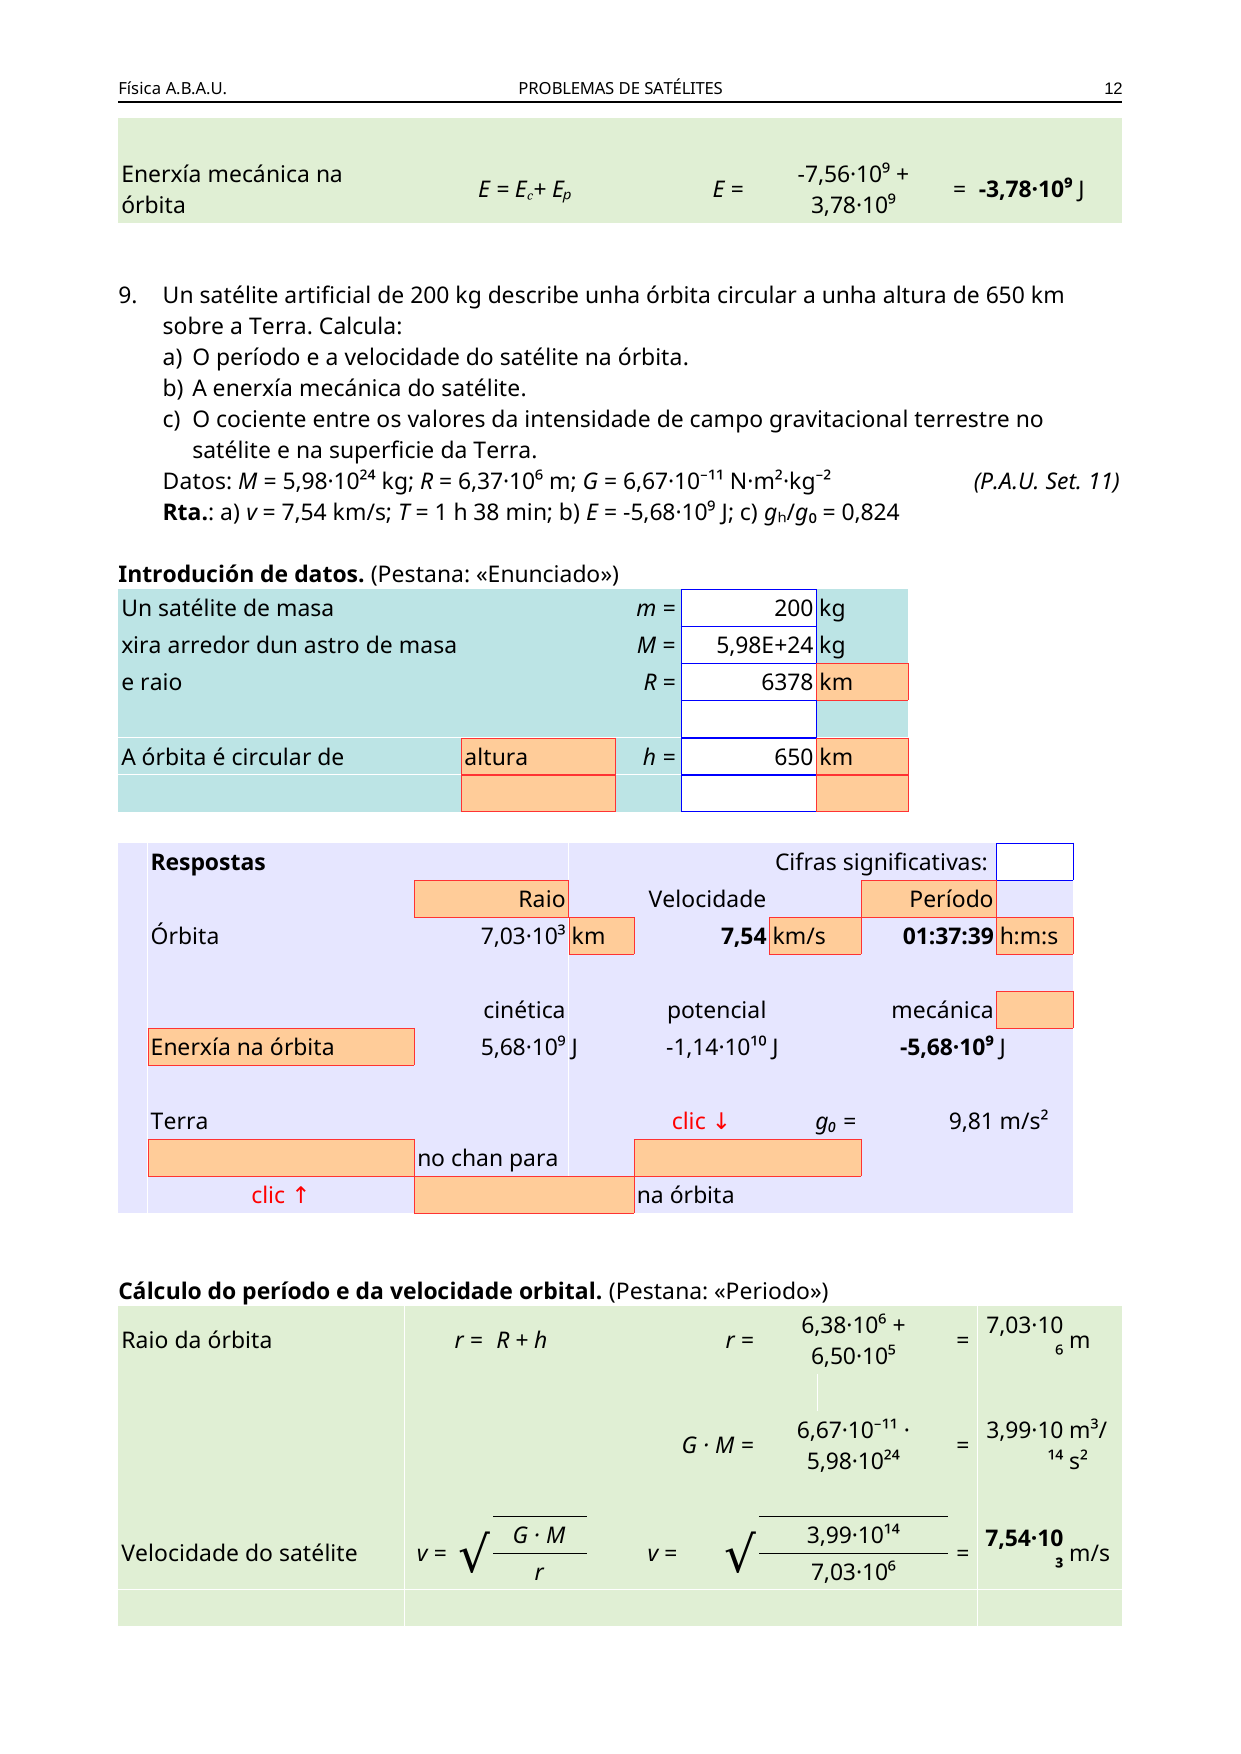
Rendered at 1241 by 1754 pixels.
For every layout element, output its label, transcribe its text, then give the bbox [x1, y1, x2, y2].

table_cell [118, 118, 416, 155]
table_header r = [451, 1306, 493, 1374]
table_cell Período [862, 881, 996, 917]
table_cell [587, 1516, 635, 1553]
table_cell km/s [770, 918, 861, 954]
table_cell [682, 776, 816, 811]
table_cell clic ↓ [634, 1102, 769, 1139]
table_cell [682, 701, 816, 737]
table_cell [569, 955, 634, 991]
table_cell √ [682, 1516, 759, 1589]
table_header [997, 844, 1073, 880]
table_cell [461, 626, 615, 663]
table_header Respostas [148, 843, 414, 880]
table_cell [587, 1374, 635, 1411]
table_header 200 [682, 590, 816, 626]
table_cell [148, 880, 414, 917]
table_cell [587, 1479, 635, 1516]
table_header kg [817, 589, 908, 626]
table_cell [948, 1374, 977, 1411]
table_cell g₀ = [769, 1102, 861, 1139]
table_cell 6378 [682, 664, 816, 700]
table_cell h:m:s [997, 918, 1073, 954]
table_header r = [682, 1306, 759, 1374]
table_header [587, 1306, 635, 1374]
table_cell [451, 1411, 587, 1479]
table_cell r [493, 1554, 587, 1589]
subtitle Un satélite artificial de 200 kg describe unha órbita circular a unha altura de 650 km sobre a Terra. Calcula: [118, 279, 1122, 341]
table_header R + h [493, 1306, 587, 1374]
table_cell [451, 1590, 493, 1626]
table_header m = [615, 589, 681, 626]
table_cell √ [451, 1516, 493, 1589]
table_cell [769, 955, 861, 991]
table_cell [759, 1590, 948, 1626]
table_cell [978, 1374, 1066, 1411]
table_cell E = E+ Eₚ [475, 155, 623, 223]
table_cell Velocidade do satélite [118, 1516, 404, 1589]
table_cell [148, 1066, 414, 1102]
table_cell na órbita [635, 1177, 769, 1213]
table_cell [416, 155, 475, 223]
table_cell [587, 1553, 635, 1589]
table_cell v = [405, 1516, 451, 1589]
table_cell E = [709, 155, 759, 223]
table_header [635, 1306, 682, 1374]
table_cell [861, 954, 996, 991]
table_cell [759, 1374, 817, 1411]
table_cell [615, 700, 681, 737]
subtitle A enerxía mecánica do satélite. [162, 372, 1122, 403]
table_cell [623, 155, 682, 223]
table_cell [635, 1140, 861, 1176]
table_cell [415, 1177, 634, 1213]
table_cell [769, 1065, 861, 1102]
table_cell [861, 1065, 996, 1102]
table_cell [414, 1065, 568, 1102]
table_cell Terra [148, 1102, 414, 1139]
table_cell [587, 1590, 635, 1626]
table_cell [635, 1479, 682, 1516]
table_cell A órbita é circular de [118, 738, 461, 774]
table_cell [451, 1374, 493, 1411]
table_cell 9,81 [861, 1102, 996, 1139]
table_cell [682, 155, 709, 223]
text Introdución de datos. (Pestana: «Enunciado») [118, 558, 1122, 589]
table_cell 5,68·10⁹ [415, 1028, 568, 1065]
table_cell km [817, 664, 908, 700]
table_cell no chan para [415, 1139, 568, 1176]
table_cell M = [615, 626, 681, 663]
table_cell [405, 1411, 451, 1479]
table_header m [1066, 1306, 1122, 1374]
table_cell [118, 1139, 147, 1176]
table_cell m/s [1066, 1516, 1122, 1589]
table_cell Velocidade [634, 880, 769, 917]
table_cell m/s² [996, 1102, 1073, 1139]
table_cell R = [615, 663, 681, 700]
table_cell [682, 1590, 759, 1626]
table_cell [861, 1176, 996, 1213]
table_cell [996, 1065, 1073, 1102]
table_cell 3,99·10¹⁴ [759, 1517, 948, 1553]
table_cell [118, 775, 461, 812]
table_cell [493, 1590, 587, 1626]
table_header [461, 589, 615, 626]
table_cell 7,03·10³ [414, 918, 568, 954]
table_cell Enerxía mecánica na órbita [118, 155, 416, 223]
text Rta.: a) v = 7,54 km/s; T = 1 h 38 min; b) E = -5,68·10⁹ J; c) gₕ/g₀ = 0,824 [162, 496, 1122, 527]
table_cell [997, 992, 1073, 1028]
table_cell J [569, 1028, 634, 1065]
table_cell kg [817, 626, 908, 663]
table_cell 7,54 [635, 917, 769, 954]
table_cell Enerxía na órbita [149, 1029, 414, 1065]
table_header [118, 843, 147, 880]
table_cell [451, 1479, 493, 1516]
table_cell [817, 776, 908, 811]
table_cell [569, 1139, 634, 1176]
table_header [569, 843, 634, 880]
table_cell [769, 991, 861, 1028]
table_cell [948, 1590, 977, 1626]
table_cell [461, 663, 615, 700]
table_cell [405, 1479, 451, 1516]
table_cell Órbita [148, 917, 414, 954]
table_cell [759, 1479, 948, 1516]
table_cell [635, 1590, 682, 1626]
table_cell J [1075, 155, 1122, 223]
table_cell v = [635, 1516, 682, 1589]
table_cell 01:37:39 [862, 918, 996, 954]
table_cell [948, 1479, 977, 1516]
table_cell [118, 954, 147, 991]
table_cell clic ↑ [148, 1177, 414, 1213]
table_cell [682, 1479, 759, 1516]
table_cell [587, 1411, 635, 1479]
table_cell = [948, 1516, 977, 1589]
table_cell [118, 991, 147, 1028]
table_cell altura [462, 739, 615, 774]
table_cell 3,99·10¹⁴ [978, 1411, 1066, 1479]
table_cell [405, 1374, 451, 1411]
table_cell [1066, 1374, 1122, 1411]
table_cell [118, 1176, 147, 1213]
table_header 7,03·10⁶ [978, 1306, 1066, 1374]
table_cell [635, 1374, 682, 1411]
table_cell [461, 700, 615, 737]
table_cell [405, 1590, 451, 1626]
table_cell -3,78·10⁹ [971, 155, 1075, 223]
table_header 6,38·10⁶ + 6,50·10⁵ [759, 1306, 948, 1374]
table_cell [634, 954, 769, 991]
table_cell = [948, 1411, 977, 1479]
table_cell mecánica [861, 991, 996, 1028]
table_cell [414, 954, 568, 991]
table_cell [971, 118, 1075, 155]
table_cell [118, 1374, 404, 1411]
table_cell [759, 118, 801, 155]
table_cell [569, 991, 634, 1028]
table_cell [634, 1065, 769, 1102]
table_cell [1066, 1479, 1122, 1516]
table_cell [118, 700, 461, 737]
table_cell [996, 955, 1073, 991]
table_cell [118, 1590, 404, 1626]
table_cell [149, 1140, 414, 1176]
table_cell e raio [118, 663, 461, 700]
table_cell [996, 1176, 1073, 1213]
table_cell [414, 1102, 568, 1139]
table_cell [817, 701, 908, 737]
table_cell potencial [634, 991, 769, 1028]
table_cell [569, 880, 634, 917]
table_cell [1075, 118, 1122, 155]
table_cell [616, 775, 681, 812]
table_cell -5,68·10⁹ [861, 1028, 996, 1065]
table_cell [118, 1411, 404, 1479]
table_cell 650 [682, 739, 816, 774]
subtitle O período e a velocidade do satélite na órbita. [162, 341, 1122, 372]
table_cell [519, 118, 623, 155]
table_cell [118, 1479, 404, 1516]
table_cell J [996, 1029, 1073, 1065]
table_cell -1,14·10¹⁰ [634, 1028, 769, 1065]
table_cell [682, 118, 709, 155]
table_cell [996, 1139, 1073, 1176]
table_cell [118, 1102, 147, 1139]
table_cell [1066, 1590, 1122, 1626]
table_cell [801, 118, 948, 155]
table_cell km [817, 739, 908, 774]
table_cell J [769, 1028, 861, 1065]
table_cell 5,98E+24 [682, 627, 816, 663]
table_cell [623, 118, 682, 155]
table_cell [493, 1374, 587, 1411]
table_cell [569, 1065, 634, 1102]
table_cell G · M [493, 1517, 587, 1553]
table_header Un satélite de masa [118, 589, 461, 626]
table_cell -7,56·10⁹ + 3,78·10⁹ [759, 155, 948, 223]
table_cell = [948, 155, 971, 223]
table_cell xira arredor dun astro de masa [118, 626, 461, 663]
table_header = [948, 1306, 977, 1374]
table_cell [978, 1590, 1066, 1626]
table_cell [769, 880, 861, 917]
table_header [414, 843, 568, 880]
table_cell m³/s² [1066, 1411, 1122, 1479]
table_cell [997, 881, 1073, 917]
table_cell 6,67·10⁻¹¹ · 5,98·10²⁴ [759, 1411, 948, 1479]
table_cell [475, 118, 519, 155]
table_header [634, 843, 769, 880]
table_cell cinética [414, 991, 568, 1028]
table_cell h = [616, 738, 681, 774]
table_cell [709, 118, 759, 155]
table_header Cifras significativas: [769, 843, 996, 880]
table_cell Raio [415, 881, 568, 917]
table_cell [569, 1102, 634, 1139]
table_cell [118, 1028, 147, 1065]
table_cell [493, 1479, 587, 1516]
subtitle O cociente entre os valores da intensidade de campo gravitacional terrestre no satélite e na superficie da Terra. [162, 403, 1122, 465]
table_cell [978, 1479, 1066, 1516]
text Datos: M = 5,98·10²⁴ kg; R = 6,37·10⁶ m; G = 6,67·10⁻¹¹ N·m²·kg⁻² (P.A.U. Set. 11) [162, 465, 1122, 496]
table_header Raio da órbita [118, 1306, 404, 1374]
table_cell [948, 118, 971, 155]
table_cell [769, 1177, 861, 1213]
table_cell [148, 954, 414, 991]
table_cell [118, 1065, 147, 1102]
table_cell [462, 776, 615, 811]
table_cell 7,54·10³ [978, 1516, 1066, 1589]
table_cell km [570, 918, 634, 954]
table_cell [818, 1374, 948, 1411]
table_cell G · M = [635, 1411, 759, 1479]
table_cell 7,03·10⁶ [759, 1554, 948, 1589]
table_cell [682, 1374, 759, 1411]
table_cell [862, 1139, 996, 1176]
table_cell [148, 991, 414, 1028]
table_cell [118, 880, 147, 917]
table_cell [416, 118, 475, 155]
table_cell [118, 917, 147, 954]
text Cálculo do período e da velocidade orbital. (Pestana: «Periodo») [118, 1275, 1122, 1306]
table_header [405, 1306, 451, 1374]
